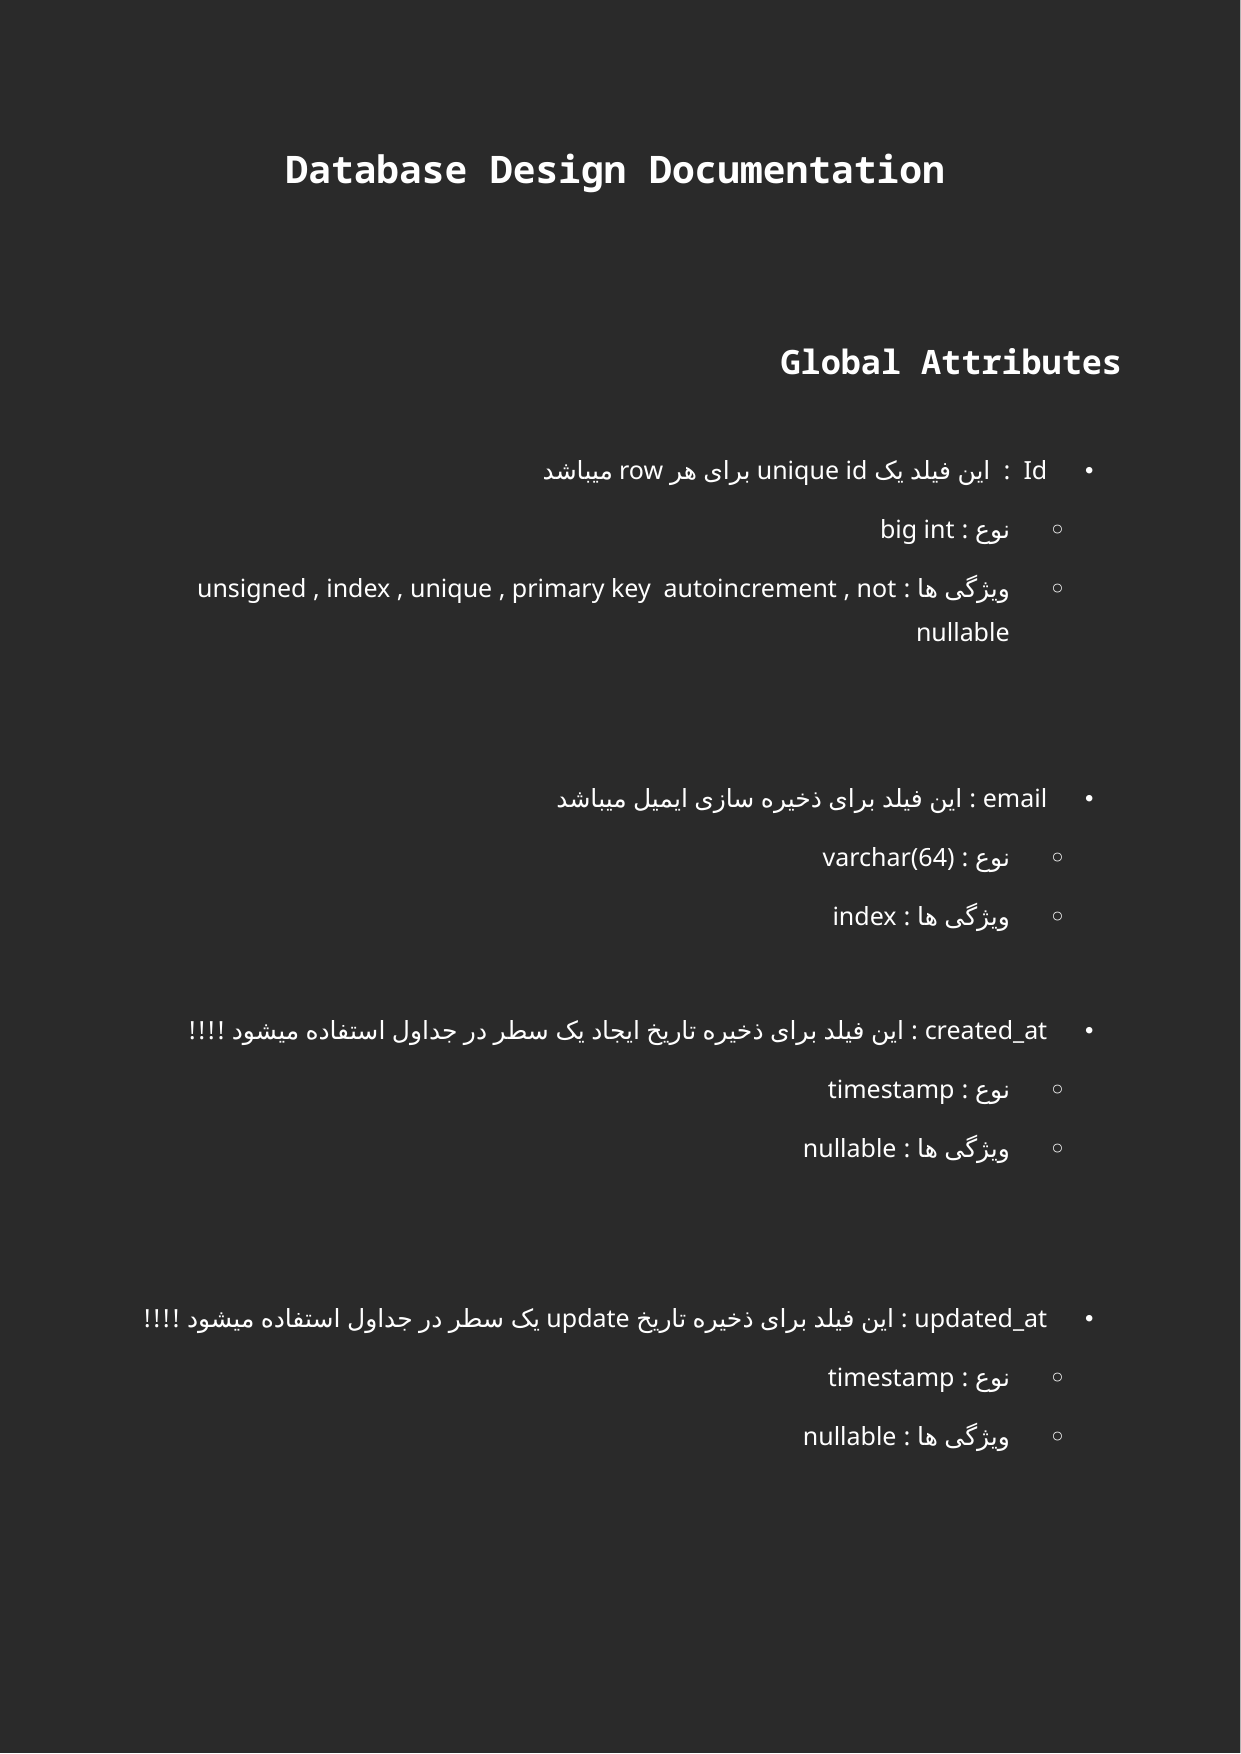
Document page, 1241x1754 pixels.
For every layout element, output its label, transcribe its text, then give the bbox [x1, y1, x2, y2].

list ویژگی ها :‌ index [118, 898, 1047, 935]
list ویژگی ها : nullable [118, 1131, 1047, 1168]
list نوع : big int [118, 512, 1047, 548]
subtitle Global Attributes [118, 339, 1122, 385]
subtitle Database Design Documentation [118, 143, 1122, 195]
list created_at : این فیلد برای ذخیره تاریخ ایجاد یک سطر در جداول استفاده میشود !!!! [118, 1013, 1085, 1050]
list نوع :‌ timestamp [118, 1359, 1047, 1396]
list ویژگی ها : unsigned , index , unique , primary key autoincrement , not nullable [118, 571, 1047, 648]
list ویژگی ها : nullable [118, 1418, 1047, 1455]
list نوع : varchar(64) [118, 839, 1047, 876]
list Id : این فیلد یک unique id برای هر row میباشد [118, 453, 1085, 489]
list نوع :‌ timestamp [118, 1072, 1047, 1109]
list email : این فیلد برای ذخیره سازی ایمیل میباشد [118, 781, 1085, 817]
list updated_at : این فیلد برای ذخیره تاریخ update یک سطر در جداول استفاده میشود !!!! [118, 1301, 1085, 1337]
